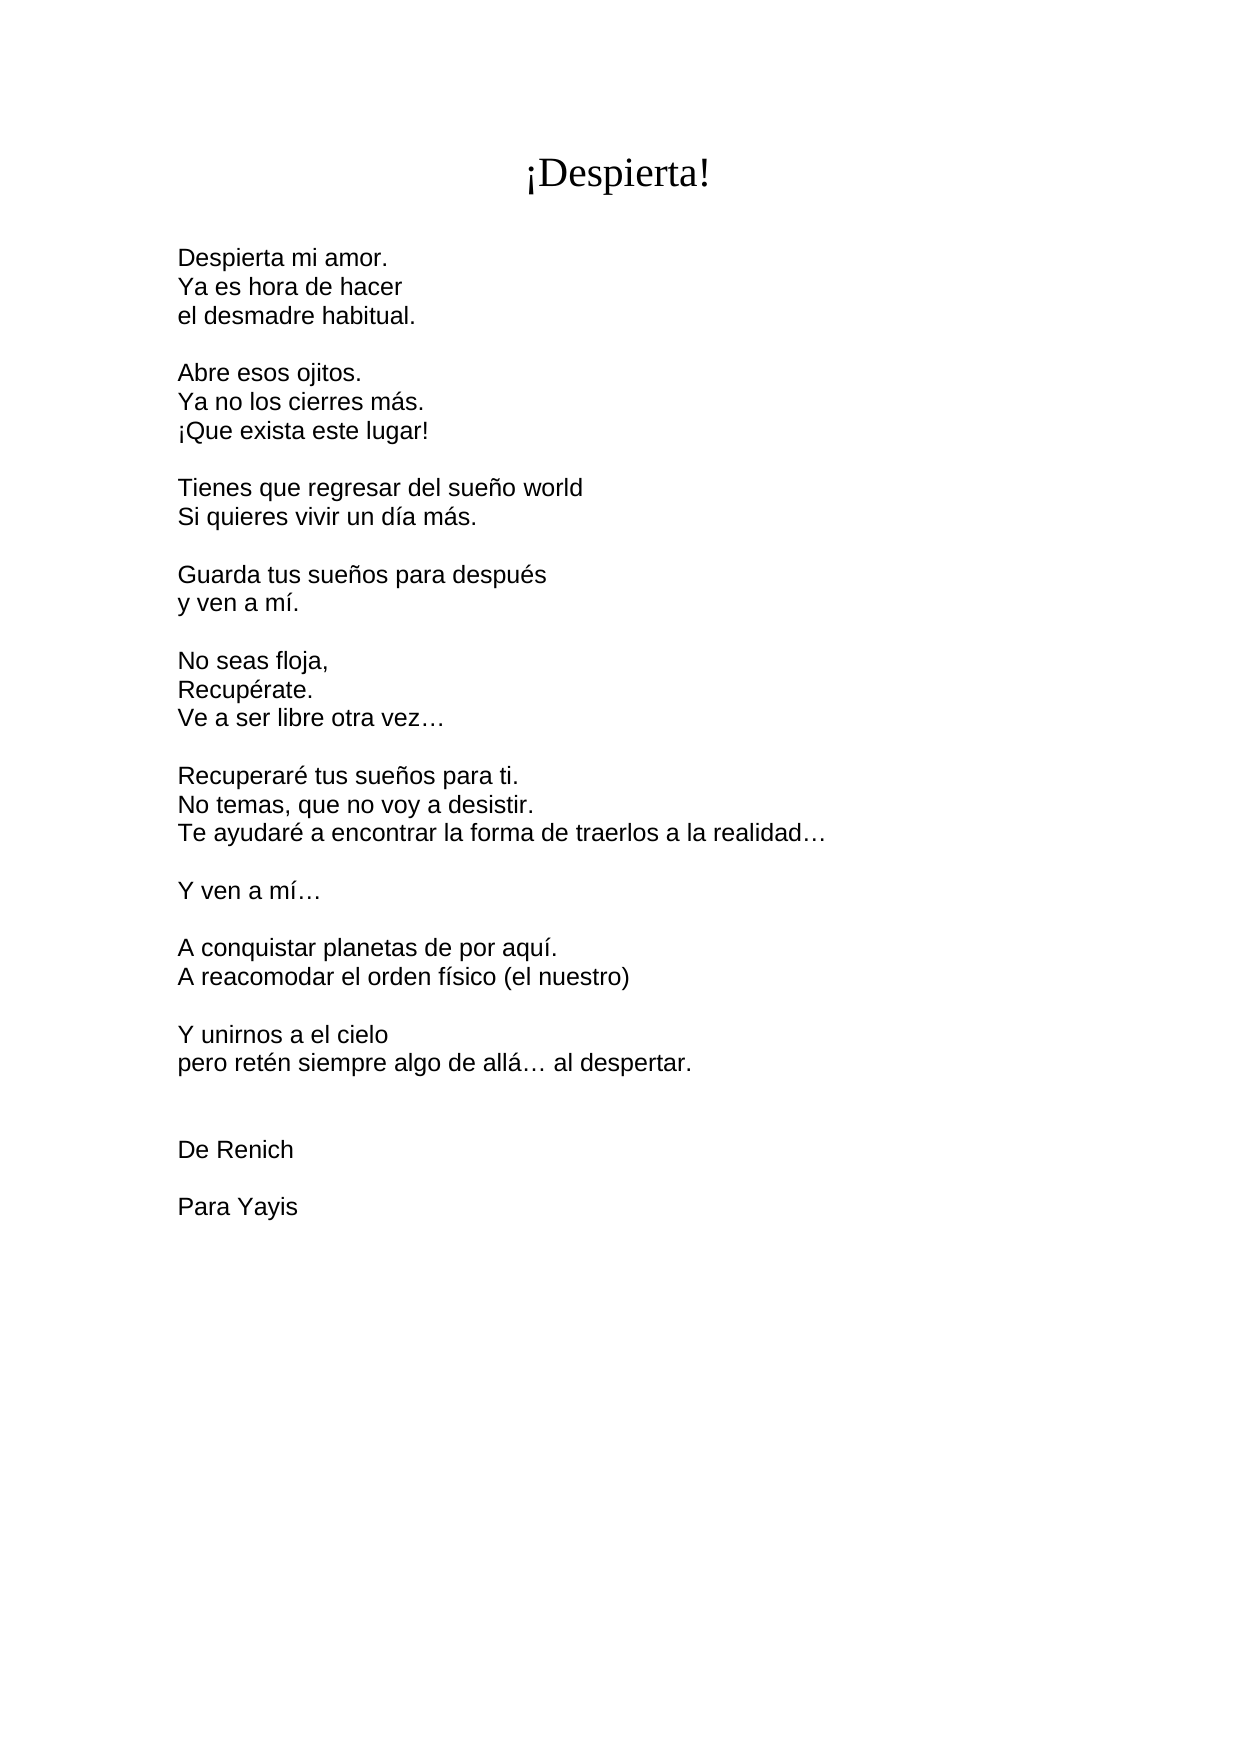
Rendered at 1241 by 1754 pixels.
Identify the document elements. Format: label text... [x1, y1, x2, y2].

text Tienes que regresar del sueño world [177, 473, 1058, 502]
text De Renich [177, 1135, 1058, 1163]
text el desmadre habitual. [177, 301, 1058, 330]
text ¡Que exista este lugar! [177, 416, 1058, 445]
text Ya es hora de hacer [177, 272, 1058, 301]
text Abre esos ojitos. [177, 358, 1058, 387]
text Te ayudaré a encontrar la forma de traerlos a la realidad… [177, 818, 1058, 847]
text A conquistar planetas de por aquí. [177, 933, 1058, 962]
text Ve a ser libre otra vez… [177, 703, 1058, 732]
text ¡Despierta! [177, 148, 1058, 196]
text Y ven a mí… [177, 876, 1058, 905]
text Despierta mi amor. [177, 243, 1058, 272]
text Para Yayis [177, 1192, 1058, 1221]
text Recuperaré tus sueños para ti. [177, 761, 1058, 790]
text No temas, que no voy a desistir. [177, 790, 1058, 818]
text pero retén siempre algo de allá… al despertar. [177, 1048, 1058, 1077]
text Ya no los cierres más. [177, 387, 1058, 416]
text Recupérate. [177, 675, 1058, 703]
text Si quieres vivir un día más. [177, 502, 1058, 531]
text Y unirnos a el cielo [177, 1020, 1058, 1048]
text No seas floja, [177, 646, 1058, 675]
text A reacomodar el orden físico (el nuestro) [177, 962, 1058, 991]
text Guarda tus sueños para después [177, 560, 1058, 588]
text y ven a mí. [177, 588, 1058, 617]
